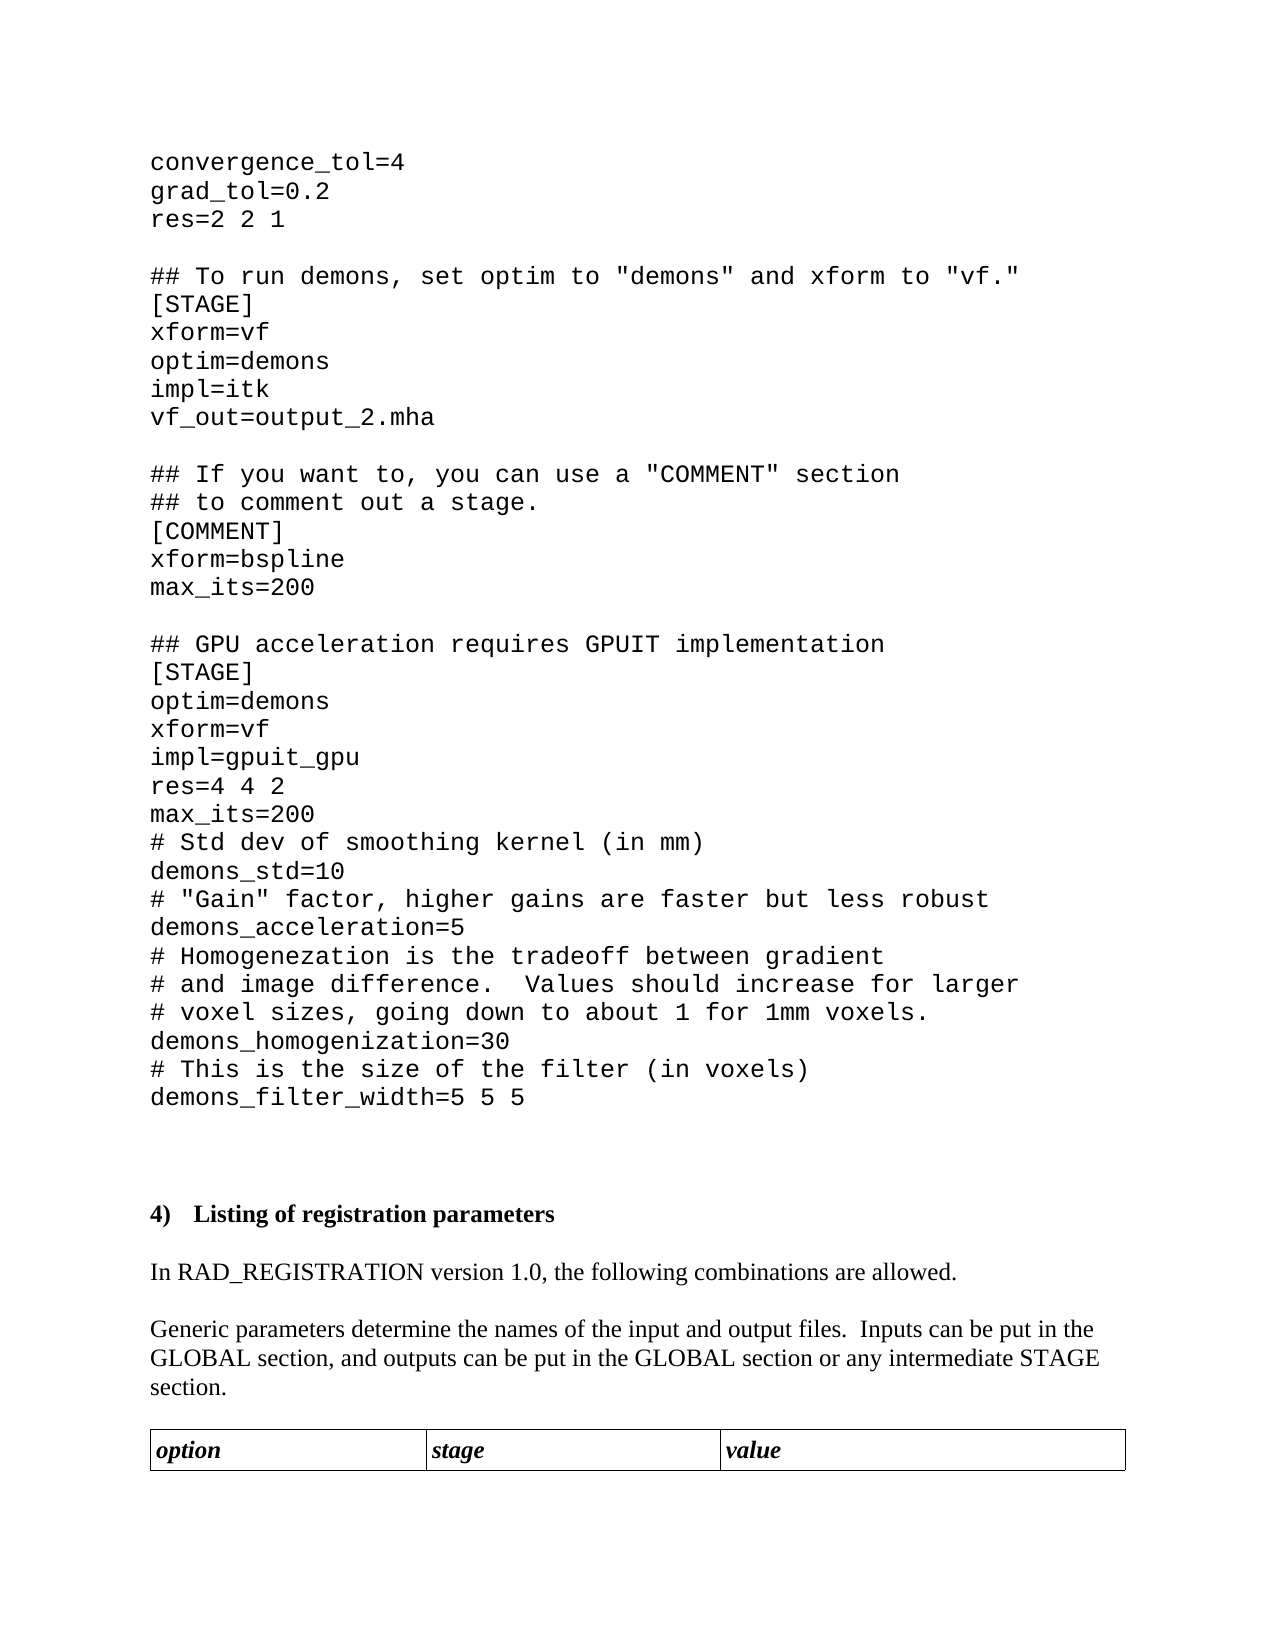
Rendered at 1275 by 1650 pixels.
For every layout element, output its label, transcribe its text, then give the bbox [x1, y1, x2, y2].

text # Std dev of smoothing kernel (in mm) [150, 830, 1125, 858]
table_header option [151, 1430, 426, 1469]
text # This is the size of the filter (in voxels) [150, 1057, 1125, 1085]
text optim=demons [150, 688, 1125, 717]
text xform=vf [150, 717, 1125, 745]
text vf_out=output_2.mha [150, 405, 1125, 433]
text [STAGE] [150, 292, 1125, 320]
text optim=demons [150, 348, 1125, 377]
text demons_acceleration=5 [150, 915, 1125, 943]
text ## If you want to, you can use a "COMMENT" section [150, 462, 1125, 490]
text demons_homogenization=30 [150, 1028, 1125, 1057]
text ## To run demons, set optim to "demons" and xform to "vf." [150, 263, 1125, 292]
text # voxel sizes, going down to about 1 for 1mm voxels. [150, 1000, 1125, 1028]
text convergence_tol=4 [150, 150, 1125, 178]
text xform=bspline [150, 547, 1125, 575]
text max_its=200 [150, 575, 1125, 603]
text ## GPU acceleration requires GPUIT implementation [150, 632, 1125, 660]
text # "Gain" factor, higher gains are faster but less robust [150, 887, 1125, 915]
text In RAD_REGISTRATION version 1.0, the following combinations are allowed. [150, 1257, 1125, 1285]
text ## to comment out a stage. [150, 490, 1125, 518]
table_header value [721, 1430, 1125, 1469]
table_header stage [427, 1430, 720, 1469]
subtitle Listing of registration parameters [150, 1199, 1125, 1228]
text xform=vf [150, 320, 1125, 348]
text [COMMENT] [150, 518, 1125, 547]
text max_its=200 [150, 802, 1125, 830]
text res=4 4 2 [150, 773, 1125, 802]
text impl=gpuit_gpu [150, 745, 1125, 773]
text # and image difference. Values should increase for larger [150, 972, 1125, 1000]
text Generic parameters determine the names of the input and output files. Inputs can be put in the GLOBAL section, and outputs can be put in the GLOBAL section or any intermediate STAGE section. [150, 1314, 1125, 1400]
text # Homogenezation is the tradeoff between gradient [150, 943, 1125, 972]
text demons_filter_width=5 5 5 [150, 1085, 1125, 1113]
text grad_tol=0.2 [150, 178, 1125, 207]
text demons_std=10 [150, 858, 1125, 887]
text [STAGE] [150, 660, 1125, 688]
text res=2 2 1 [150, 207, 1125, 235]
text impl=itk [150, 377, 1125, 405]
